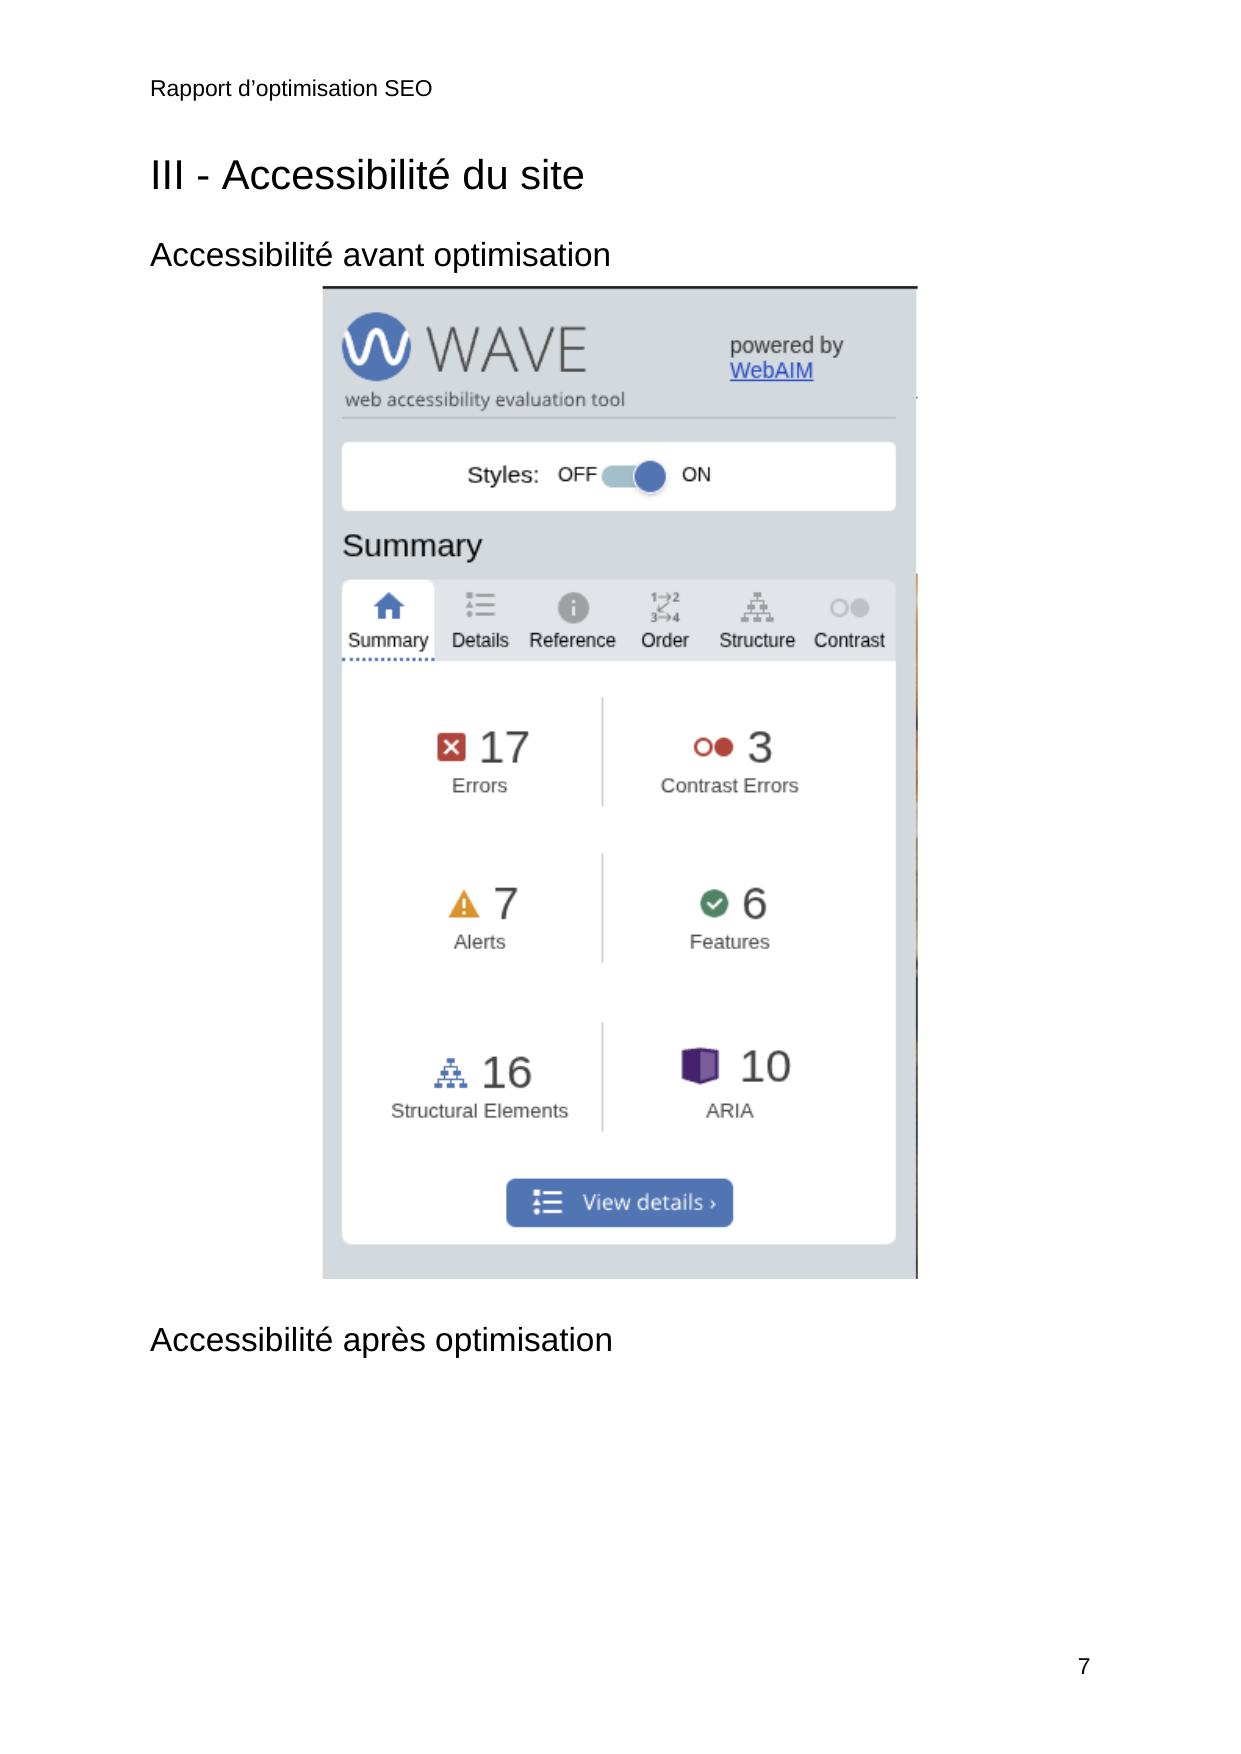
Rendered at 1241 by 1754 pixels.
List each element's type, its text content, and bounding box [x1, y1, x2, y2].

subtitle III - Accessibilité du site [150, 150, 1090, 198]
subtitle Accessibilité après optimisation [150, 384, 1090, 1358]
picture [322, 286, 918, 1279]
subtitle Accessibilité avant optimisation [150, 235, 1090, 274]
